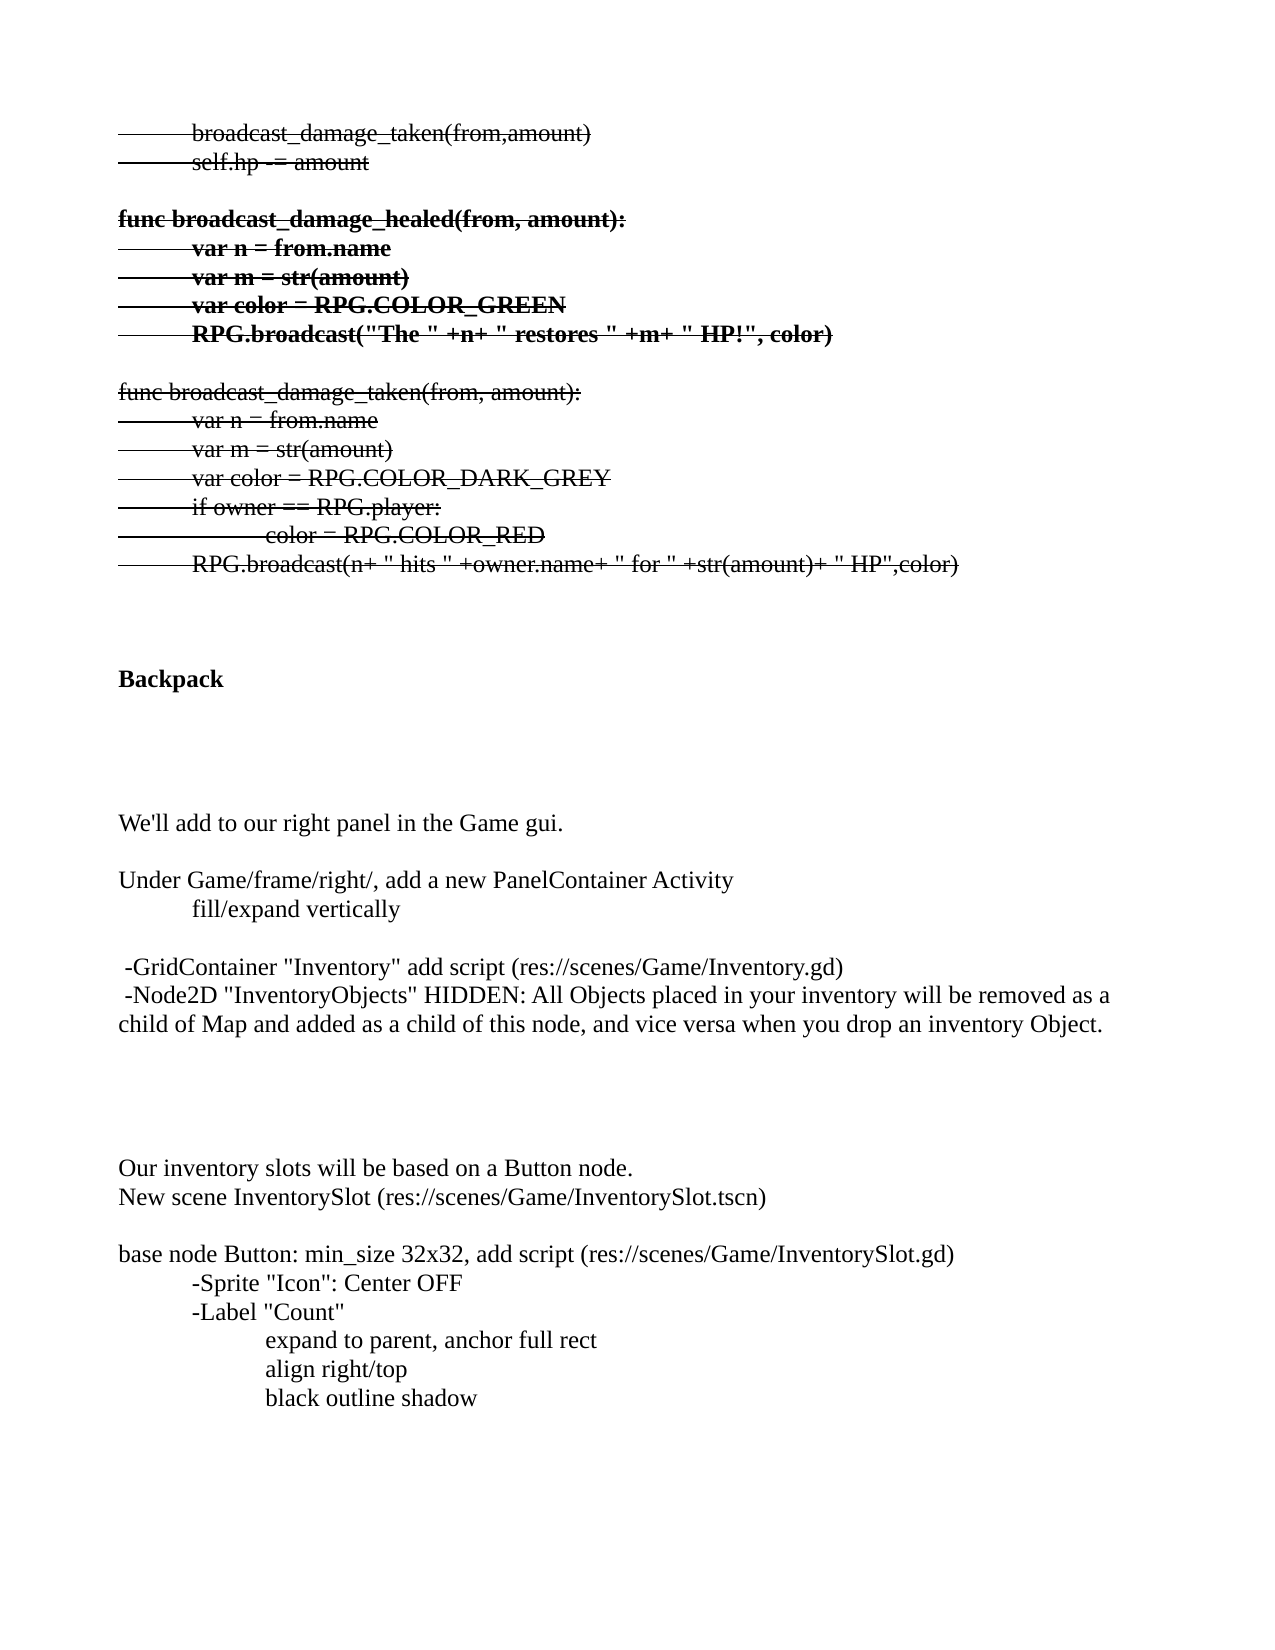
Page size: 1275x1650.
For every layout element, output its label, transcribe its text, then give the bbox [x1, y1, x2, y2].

text broadcast_damage_taken(from,amount) self.hp -= amount func broadcast_damage_healed(from, amount): var n = from.name var m = str(amount) var color = RPG.COLOR_GREEN RPG.broadcast("The " +n+ " restores " +m+ " HP!", color) func broadcast_damage_taken(from, amount): var n = from.name var m = str(amount) var color = RPG.COLOR_DARK_GREY if owner == RPG.player: color = RPG.COLOR_RED RPG.broadcast(n+ " hits " +owner.name+ " for " +str(amount)+ " HP",color) [118, 118, 1157, 578]
text expand to parent, anchor full rect [118, 1326, 1157, 1354]
text base node Button: min_size 32x32, add script (res://scenes/Game/InventorySlot.gd) [118, 1239, 1157, 1268]
text black outline shadow [118, 1383, 1157, 1412]
text fill/expand vertically [118, 894, 1157, 923]
text We'll add to our right panel in the Game gui. [118, 808, 1157, 837]
text -GridContainer "Inventory" add script (res://scenes/Game/Inventory.gd) [118, 952, 1157, 981]
text Under Game/frame/right/, add a new PanelContainer Activity [118, 866, 1157, 894]
text -Label "Count" [118, 1297, 1157, 1326]
text New scene InventorySlot (res://scenes/Game/InventorySlot.tscn) [118, 1182, 1157, 1211]
text Backpack [118, 664, 1157, 693]
text -Sprite "Icon": Center OFF [118, 1268, 1157, 1297]
text align right/top [118, 1354, 1157, 1383]
text -Node2D "InventoryObjects" HIDDEN: All Objects placed in your inventory will be removed as a child of Map and added as a child of this node, and vice versa when you drop an inventory Object. [118, 981, 1157, 1038]
text Our inventory slots will be based on a Button node. [118, 1153, 1157, 1182]
